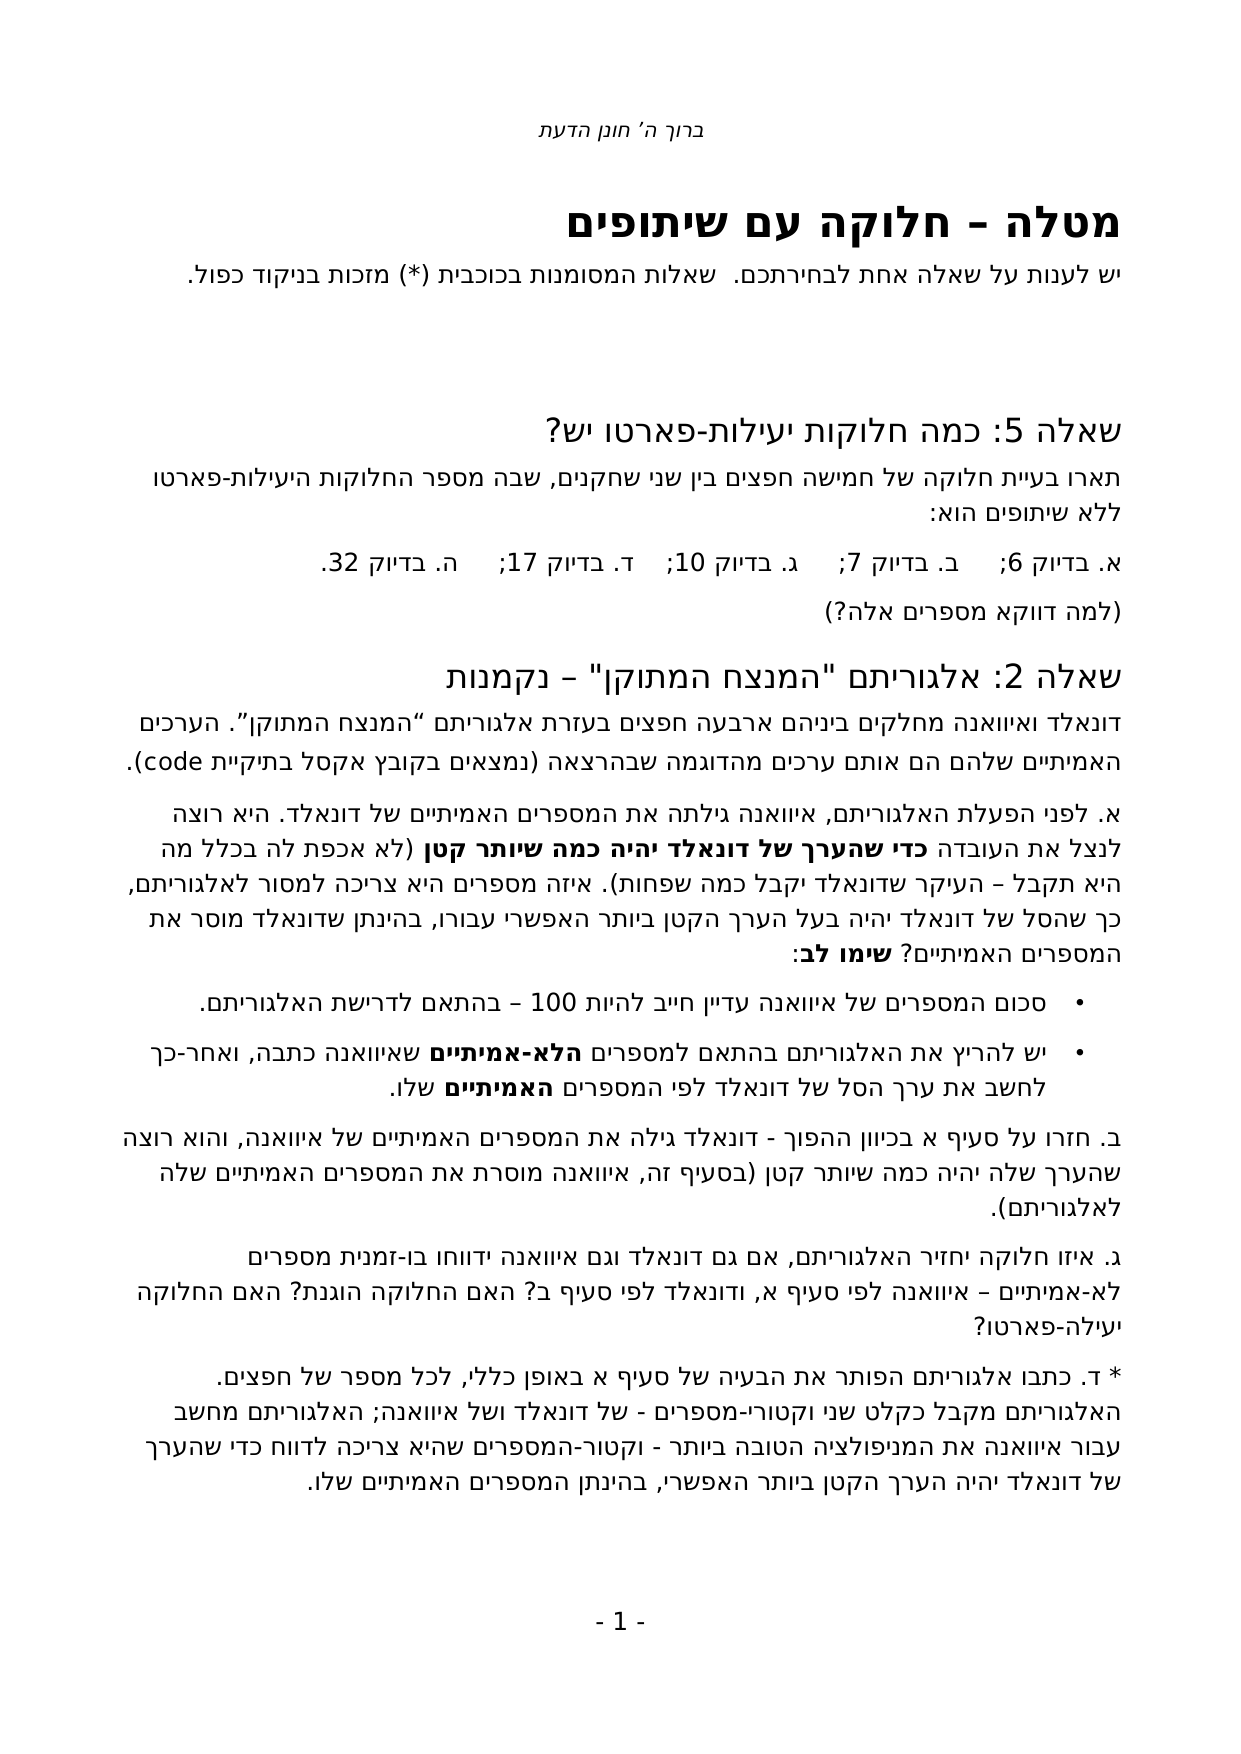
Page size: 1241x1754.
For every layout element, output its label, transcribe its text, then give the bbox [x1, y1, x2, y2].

subtitle שאלה 2: אלגוריתם "המנצח המתוקן" – נקמנות [118, 657, 1122, 696]
text (למה דווקא מספרים אלה?) [118, 597, 1122, 626]
text * ד. כתבו אלגוריתם הפותר את הבעיה של סעיף א באופן כללי, לכל מספר של חפצים. האלגוריתם מקבל כקלט שני וקטורי-מספרים - של דונאלד ושל איוואנה; האלגוריתם מחשב עבור איוואנה את המניפולציה הטובה ביותר - וקטור-המספרים שהיא צריכה לדווח כדי שהערך של דונאלד יהיה הערך הקטן ביותר האפשרי, בהינתן המספרים האמיתיים שלו. [118, 1362, 1122, 1496]
text יש לענות על שאלה אחת לבחירתכם. שאלות המסומנות בכוכבית (*) מזכות בניקוד כפול. [118, 260, 1122, 289]
text ג. איזו חלוקה יחזיר האלגוריתם, אם גם דונאלד וגם איוואנה ידווחו בו-זמנית מספרים לא-אמיתיים – איוואנה לפי סעיף א, ודונאלד לפי סעיף ב? האם החלוקה הוגנת? האם החלוקה יעילה-פארטו? [118, 1242, 1122, 1342]
text תארו בעיית חלוקה של חמישה חפצים בין שני שחקנים, שבה מספר החלוקות היעילות-פארטו ללא שיתופים הוא: [118, 463, 1122, 527]
list סכום המספרים של איוואנה עדיין חייב להיות 100 – בהתאם לדרישת האלגוריתם. [118, 989, 1084, 1018]
text דונאלד ואיוואנה מחלקים ביניהם ארבעה חפצים בעזרת אלגוריתם “המנצח המתוקן”. הערכים האמיתיים שלהם הם אותם ערכים מהדוגמה שבהרצאה (נמצאים בקובץ אקסל בתיקיית code). [118, 709, 1122, 778]
text א. לפני הפעלת האלגוריתם, איוואנה גילתה את המספרים האמיתיים של דונאלד. היא רוצה לנצל את העובדה כדי שהערך של דונאלד יהיה כמה שיותר קטן (לא אכפת לה בכלל מה היא תקבל – העיקר שדונאלד יקבל כמה שפחות). איזה מספרים היא צריכה למסור לאלגוריתם, כך שהסל של דונאלד יהיה בעל הערך הקטן ביותר האפשרי עבורו, בהינתן שדונאלד מוסר את המספרים האמיתיים? שימו לב: [118, 799, 1122, 968]
subtitle שאלה 5: כמה חלוקות יעילות-פארטו יש? [118, 412, 1122, 451]
text ב. חזרו על סעיף א בכיוון ההפוך - דונאלד גילה את המספרים האמיתיים של איוואנה, והוא רוצה שהערך שלה יהיה כמה שיותר קטן (בסעיף זה, איוואנה מוסרת את המספרים האמיתיים שלה לאלגוריתם). [118, 1123, 1122, 1222]
list יש להריץ את האלגוריתם בהתאם למספרים הלא-אמיתיים שאיוואנה כתבה, ואחר-כך לחשב את ערך הסל של דונאלד לפי המספרים האמיתיים שלו. [118, 1038, 1084, 1102]
text א. בדיוק 6; ב. בדיוק 7; ג. בדיוק 10; ד. בדיוק 17; ה. בדיוק 32. [118, 548, 1122, 577]
subtitle מטלה – חלוקה עם שיתופים [118, 197, 1122, 248]
